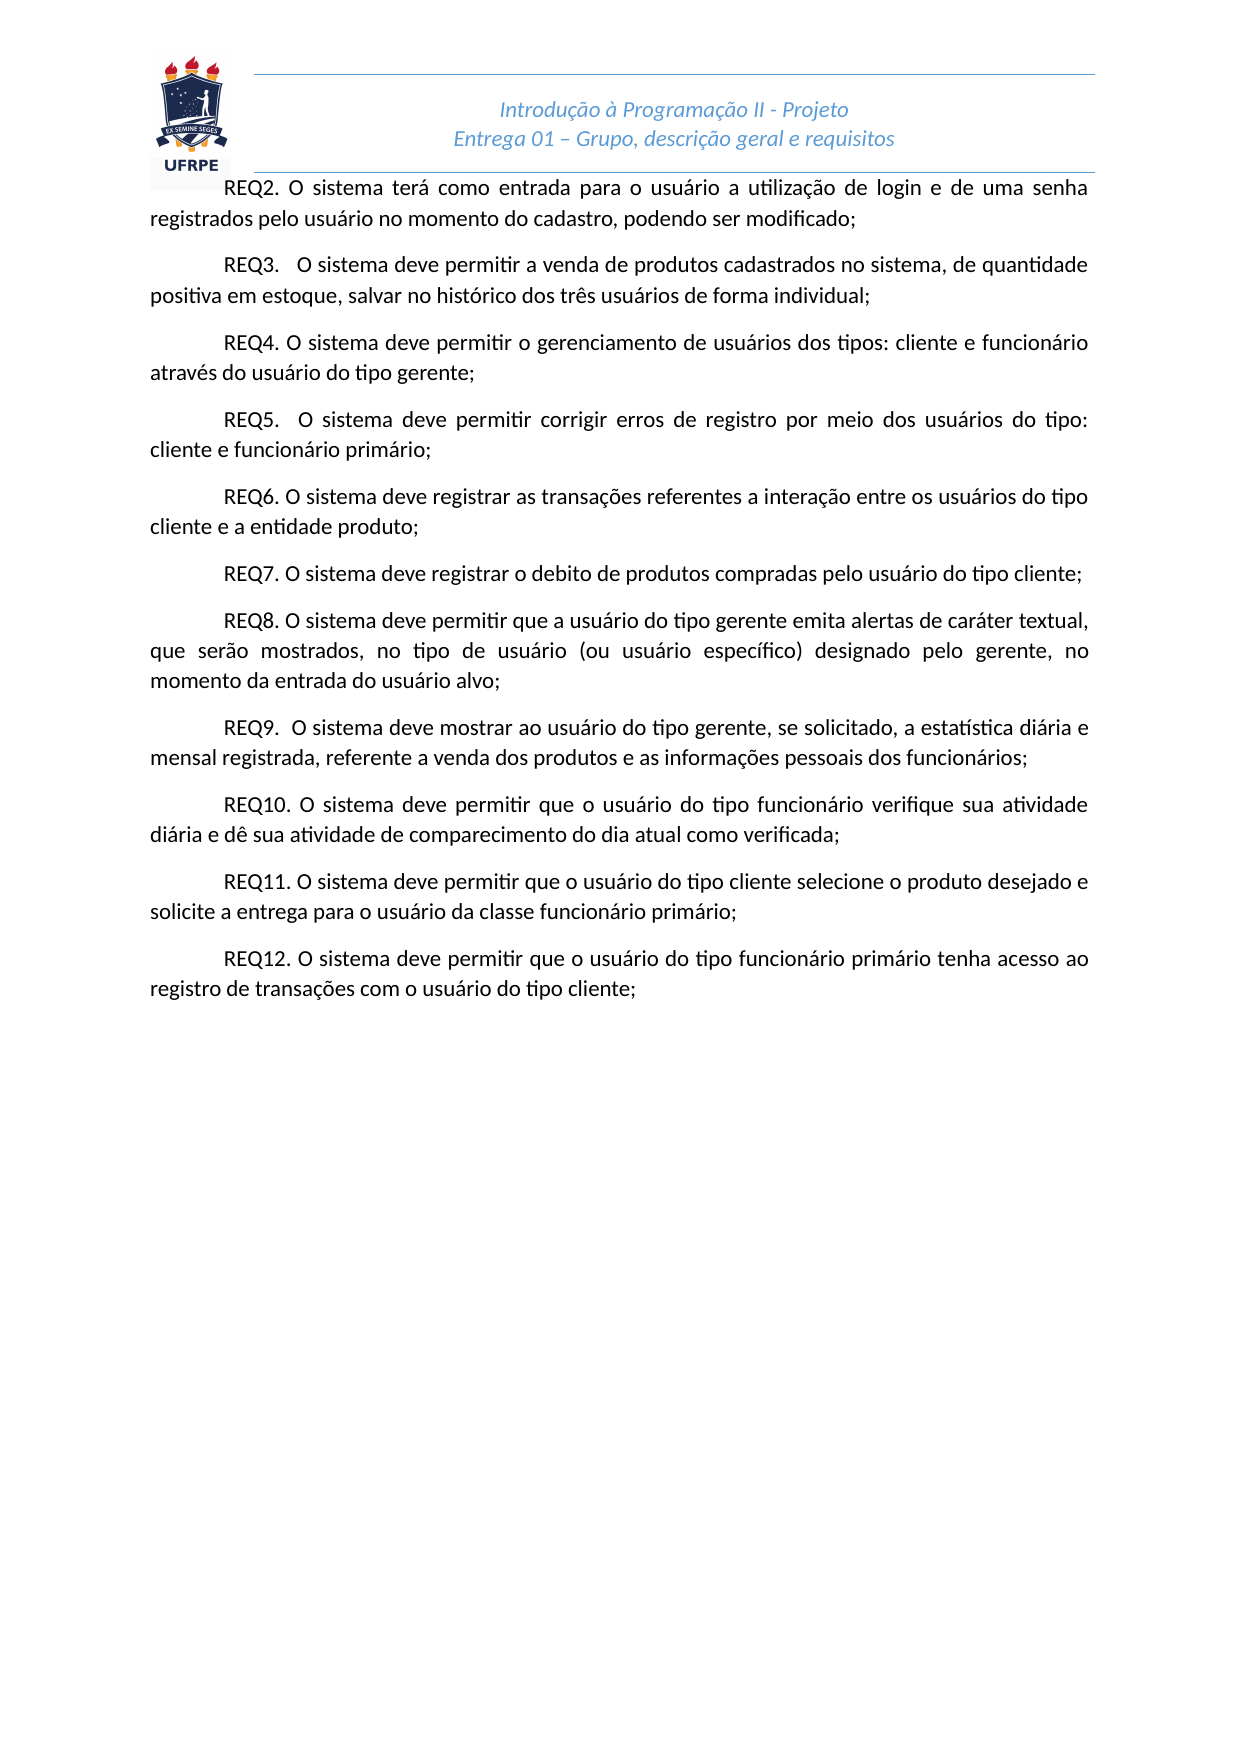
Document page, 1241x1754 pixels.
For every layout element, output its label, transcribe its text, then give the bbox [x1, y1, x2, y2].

text REQ12. O sistema deve permitir que o usuário do tipo funcionário primário tenha acesso ao registro de transações com o usuário do tipo cliente; [150, 944, 1090, 1003]
text REQ2. O sistema terá como entrada para o usuário a utilização de login e de uma senha registrados pelo usuário no momento do cadastro, podendo ser modificado; [150, 173, 1090, 232]
text REQ11. O sistema deve permitir que o usuário do tipo cliente selecione o produto desejado e solicite a entrega para o usuário da classe funcionário primário; [150, 867, 1090, 926]
text REQ3. O sistema deve permitir a venda de produtos cadastrados no sistema, de quantidade positiva em estoque, salvar no histórico dos três usuários de forma individual; [150, 251, 1090, 309]
text REQ9. O sistema deve mostrar ao usuário do tipo gerente, se solicitado, a estatística diária e mensal registrada, referente a venda dos produtos e as informações pessoais dos funcionários; [150, 713, 1090, 771]
text REQ5. O sistema deve permitir corrigir erros de registro por meio dos usuários do tipo: cliente e funcionário primário; [150, 405, 1090, 463]
text REQ7. O sistema deve registrar o debito de produtos compradas pelo usuário do tipo cliente; [150, 559, 1090, 587]
picture [150, 51, 231, 173]
text REQ4. O sistema deve permitir o gerenciamento de usuários dos tipos: cliente e funcionário através do usuário do tipo gerente; [150, 328, 1090, 386]
text REQ6. O sistema deve registrar as transações referentes a interação entre os usuários do tipo cliente e a entidade produto; [150, 482, 1090, 540]
text REQ10. O sistema deve permitir que o usuário do tipo funcionário verifique sua atividade diária e dê sua atividade de comparecimento do dia atual como verificada; [150, 790, 1090, 848]
text REQ8. O sistema deve permitir que a usuário do tipo gerente emita alertas de caráter textual, que serão mostrados, no tipo de usuário (ou usuário específico) designado pelo gerente, no momento da entrada do usuário alvo; [150, 606, 1090, 694]
